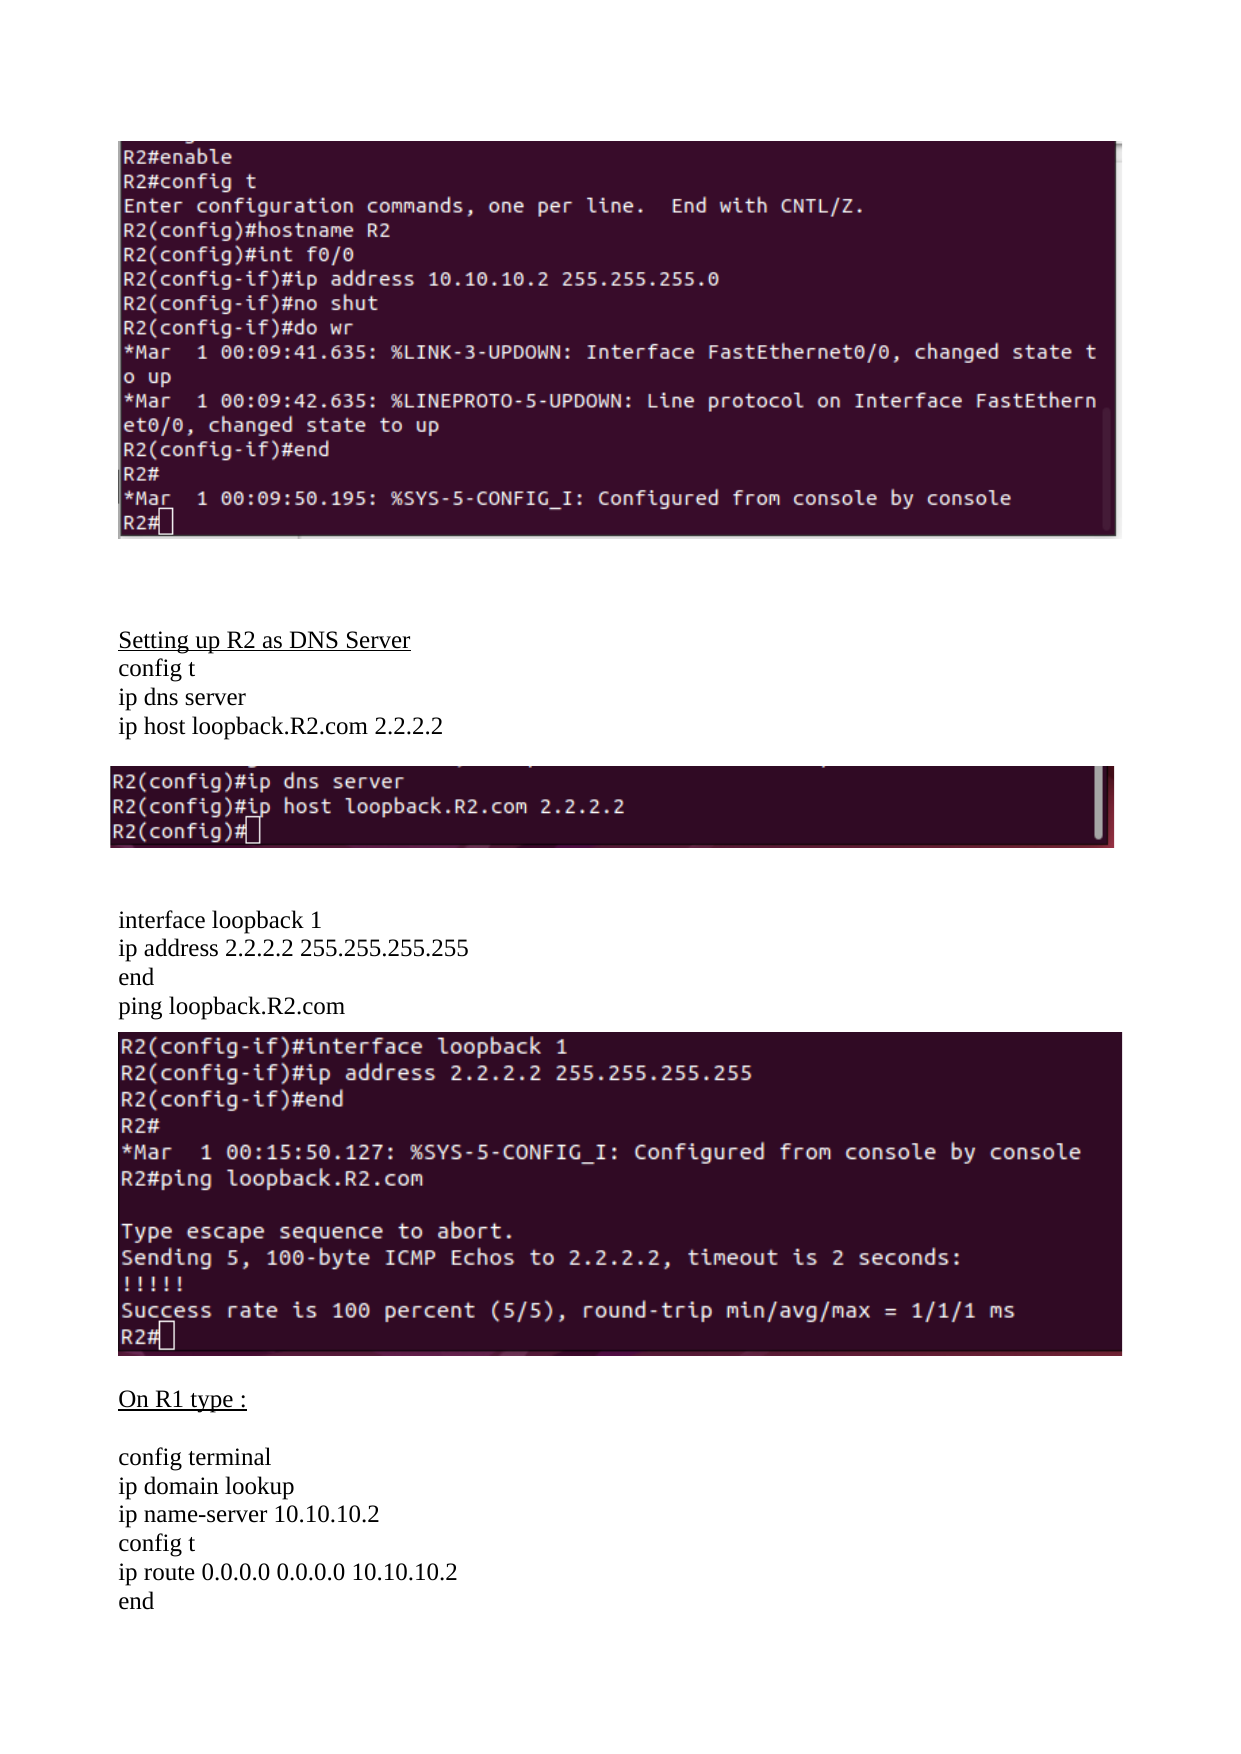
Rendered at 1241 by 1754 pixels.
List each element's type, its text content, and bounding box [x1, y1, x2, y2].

text ip name-server 10.10.10.2 [118, 1499, 1122, 1528]
picture [110, 766, 1115, 848]
text config t [118, 653, 1122, 682]
text end [118, 962, 1122, 991]
text end [118, 1586, 1122, 1614]
text ip address 2.2.2.2 255.255.255.255 [118, 933, 1122, 962]
text ip domain lookup [118, 1471, 1122, 1499]
text config t [118, 1528, 1122, 1557]
text On R1 type : [118, 1384, 1122, 1413]
text ip host loopback.R2.com 2.2.2.2 [118, 711, 1122, 740]
text ip route 0.0.0.0 0.0.0.0 10.10.10.2 [118, 1557, 1122, 1586]
text ping loopback.R2.com [118, 991, 1122, 1020]
text interface loopback 1 [118, 905, 1122, 933]
text config terminal [118, 1442, 1122, 1471]
picture [118, 141, 1123, 539]
picture [118, 1032, 1123, 1356]
text ip dns server [118, 682, 1122, 711]
text Setting up R2 as DNS Server [118, 625, 1122, 653]
